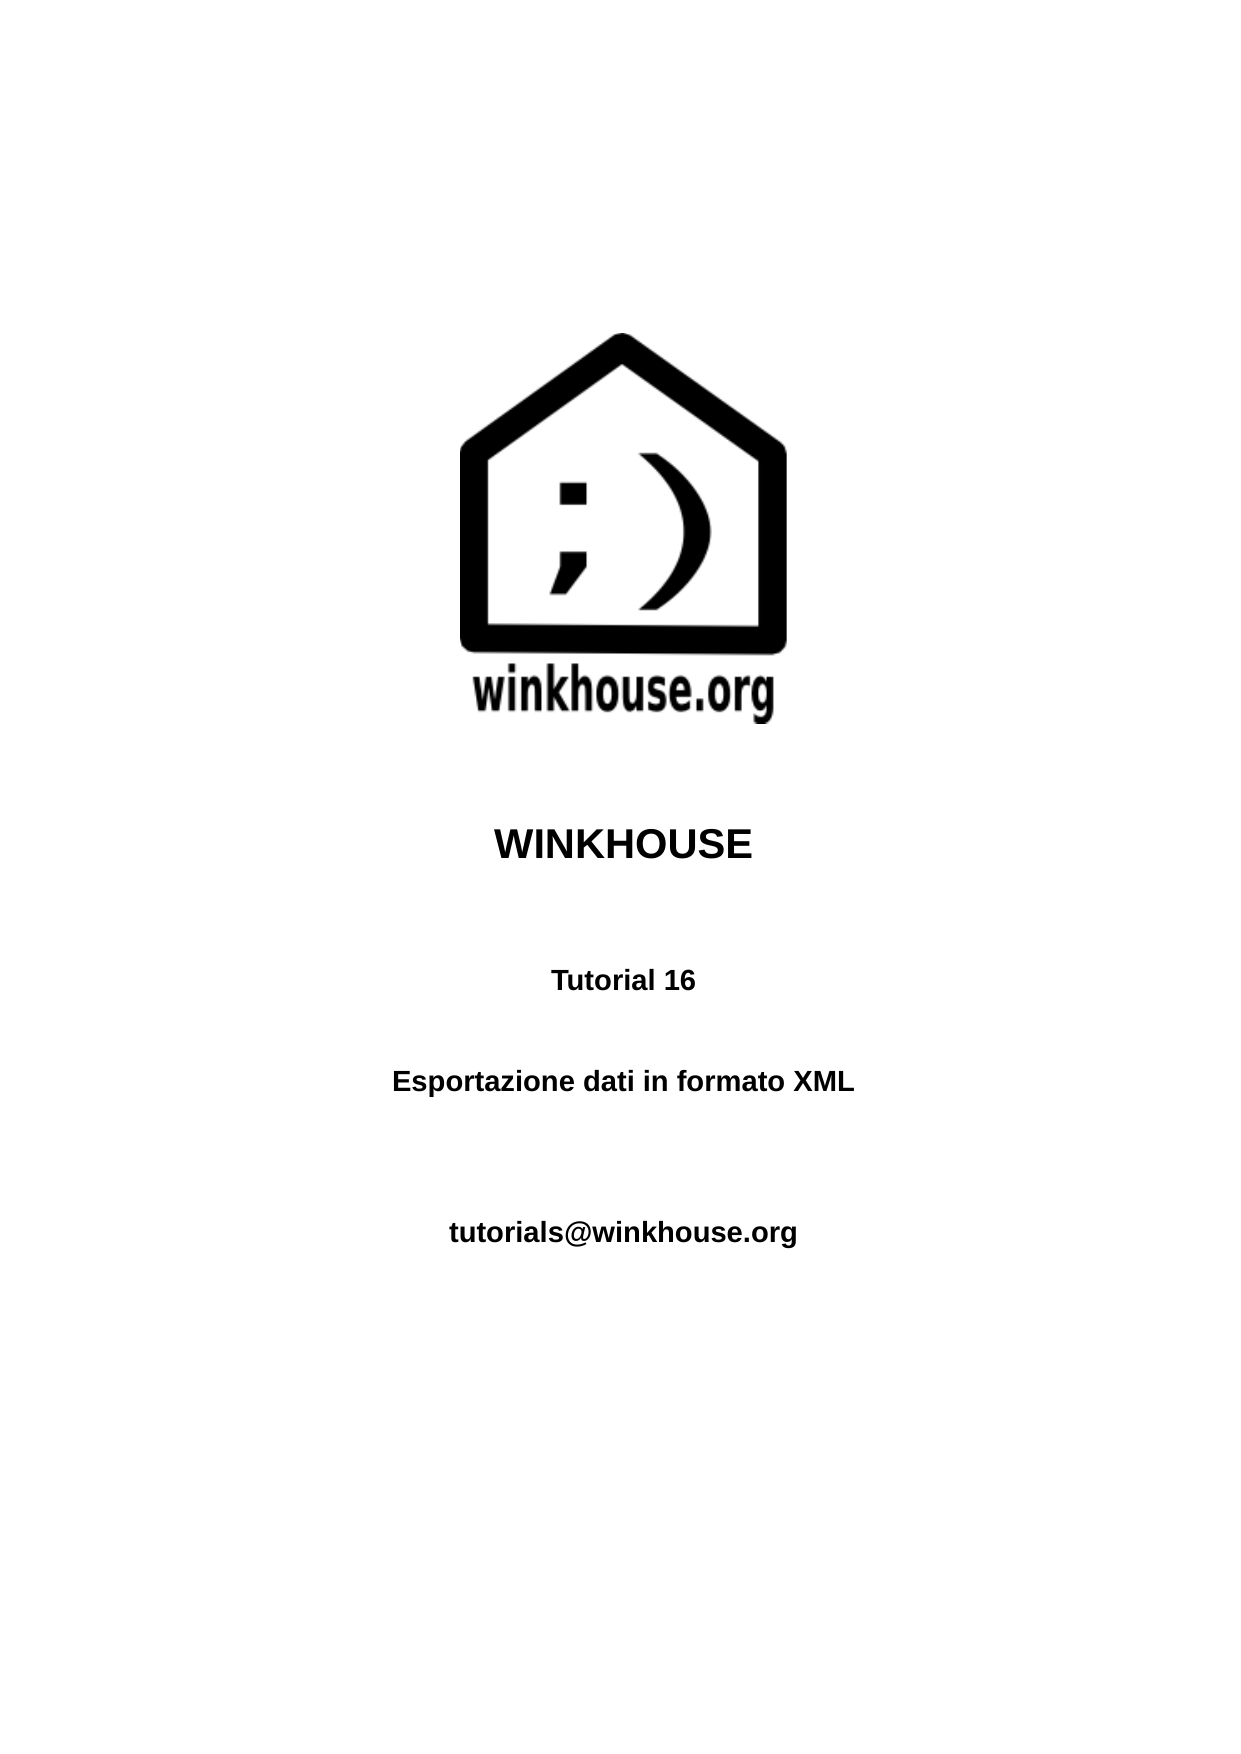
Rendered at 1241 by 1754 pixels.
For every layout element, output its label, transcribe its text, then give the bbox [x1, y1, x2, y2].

text Tutorial 16 [64, 963, 1183, 997]
picture [460, 333, 787, 724]
text WINKHOUSE [64, 819, 1183, 867]
text Esportazione dati in formato XML [64, 1064, 1183, 1097]
text tutorials@winkhouse.org [64, 1215, 1183, 1248]
